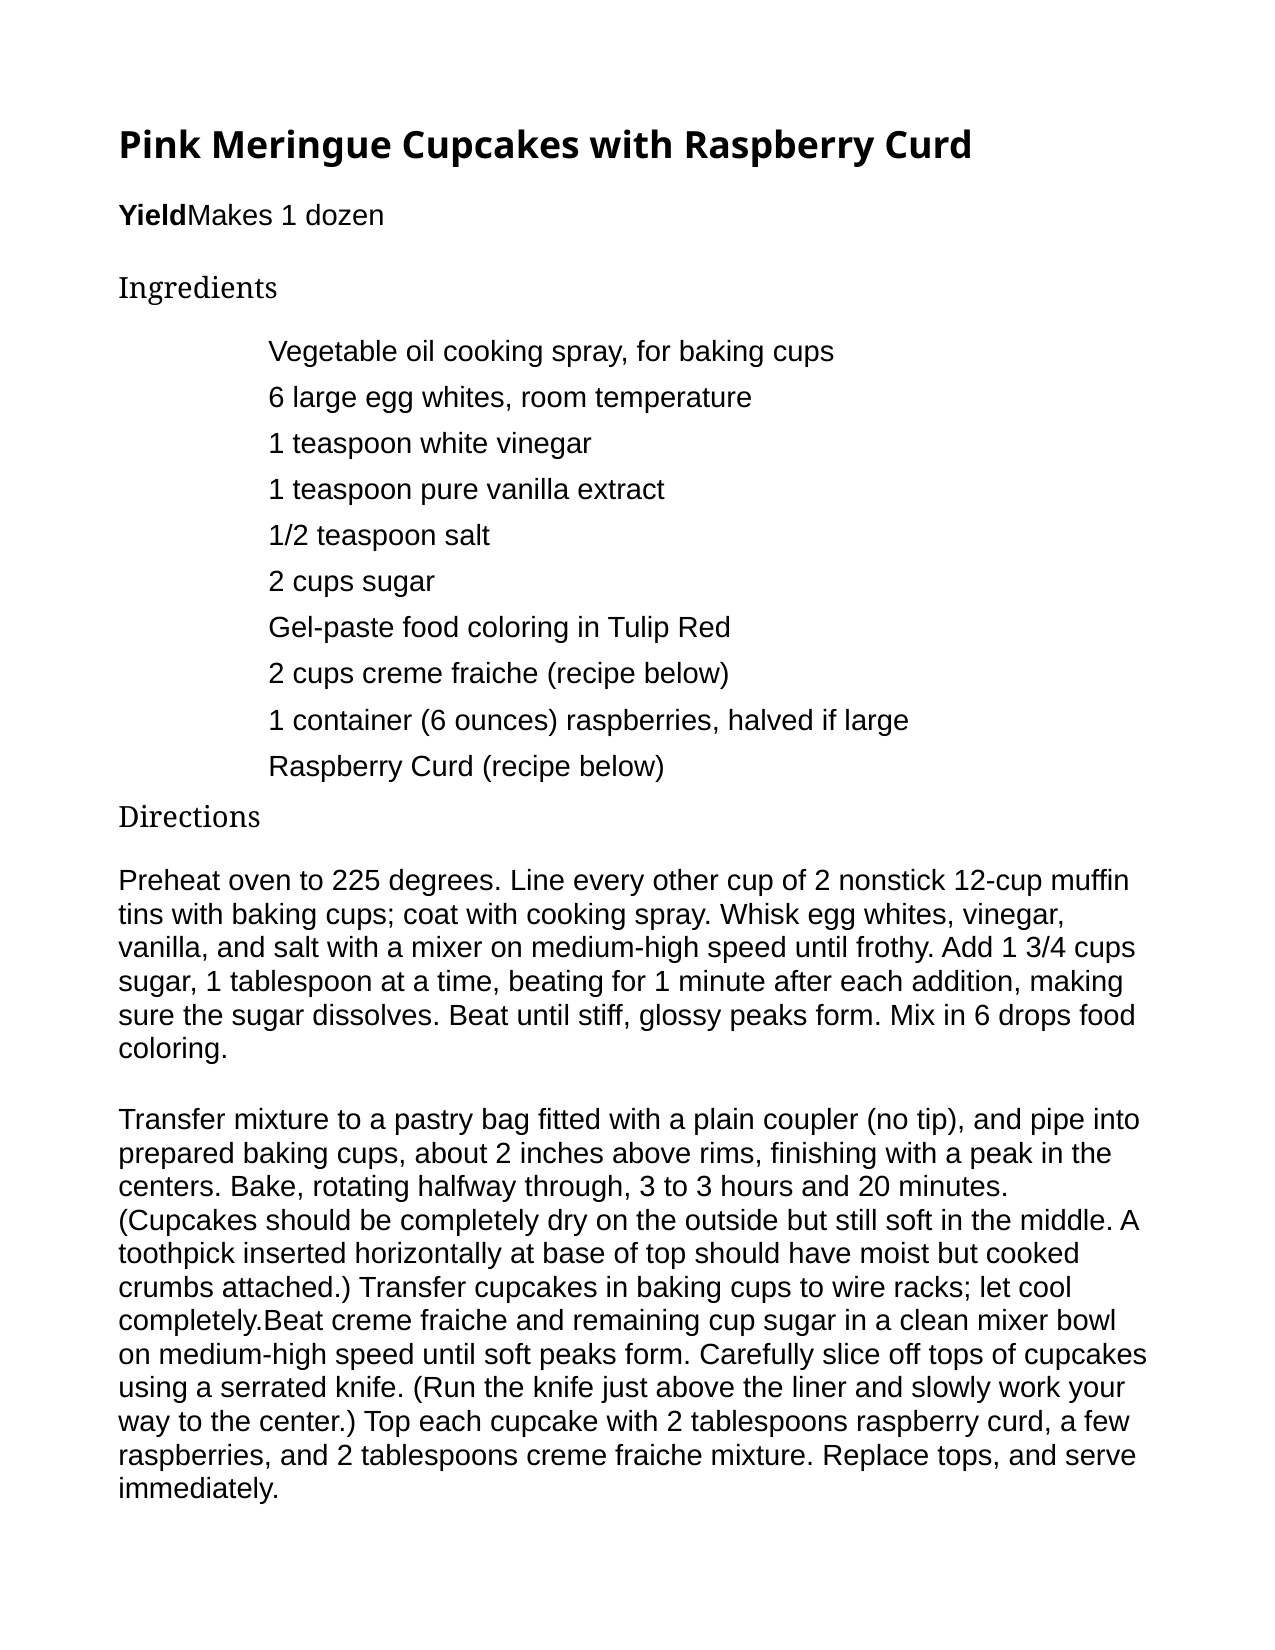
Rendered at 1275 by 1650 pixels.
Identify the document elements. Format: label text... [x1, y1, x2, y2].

text Directions [118, 794, 1157, 836]
text 1/2 teaspoon salt [118, 518, 1157, 552]
text 1 teaspoon pure vanilla extract [118, 472, 1157, 506]
text Vegetable oil cooking spray, for baking cups [118, 334, 1157, 368]
text Preheat oven to 225 degrees. Line every other cup of 2 nonstick 12-cup muffin tins with baking cups; coat with cooking spray. Whisk egg whites, vinegar, vanilla, and salt with a mixer on medium-high speed until frothy. Add 1 3/4 cups sugar, 1 tablespoon at a time, beating for 1 minute after each addition, making sure the sugar dissolves. Beat until stiff, glossy peaks form. Mix in 6 drops food coloring. [118, 863, 1157, 1064]
text Ingredients [118, 265, 1157, 307]
text Transfer mixture to a pastry bag fitted with a plain coupler (no tip), and pipe into prepared baking cups, about 2 inches above rims, finishing with a peak in the centers. Bake, rotating halfway through, 3 to 3 hours and 20 minutes. (Cupcakes should be completely dry on the outside but still soft in the middle. A toothpick inserted horizontally at base of top should have moist but cooked crumbs attached.) Transfer cupcakes in baking cups to wire racks; let cool completely.Beat creme fraiche and remaining cup sugar in a clean mixer bowl on medium-high speed until soft peaks form. Carefully slice off tops of cupcakes using a serrated knife. (Run the knife just above the liner and slowly work your way to the center.) Top each cupcake with 2 tablespoons raspberry curd, a few raspberries, and 2 tablespoons creme fraiche mixture. Replace tops, and serve immediately. [118, 1102, 1157, 1504]
text 2 cups creme fraiche (recipe below) [118, 656, 1157, 690]
text 2 cups sugar [118, 564, 1157, 598]
text 1 container (6 ounces) raspberries, halved if large [118, 702, 1157, 736]
text Gel-paste food coloring in Tulip Red [118, 610, 1157, 644]
text Pink Meringue Cupcakes with Raspberry Curd [118, 118, 1157, 169]
text Yield Makes 1 dozen [118, 198, 1157, 232]
text Raspberry Curd (recipe below) [118, 748, 1157, 782]
text 6 large egg whites, room temperature [118, 380, 1157, 414]
text 1 teaspoon white vinegar [118, 426, 1157, 460]
